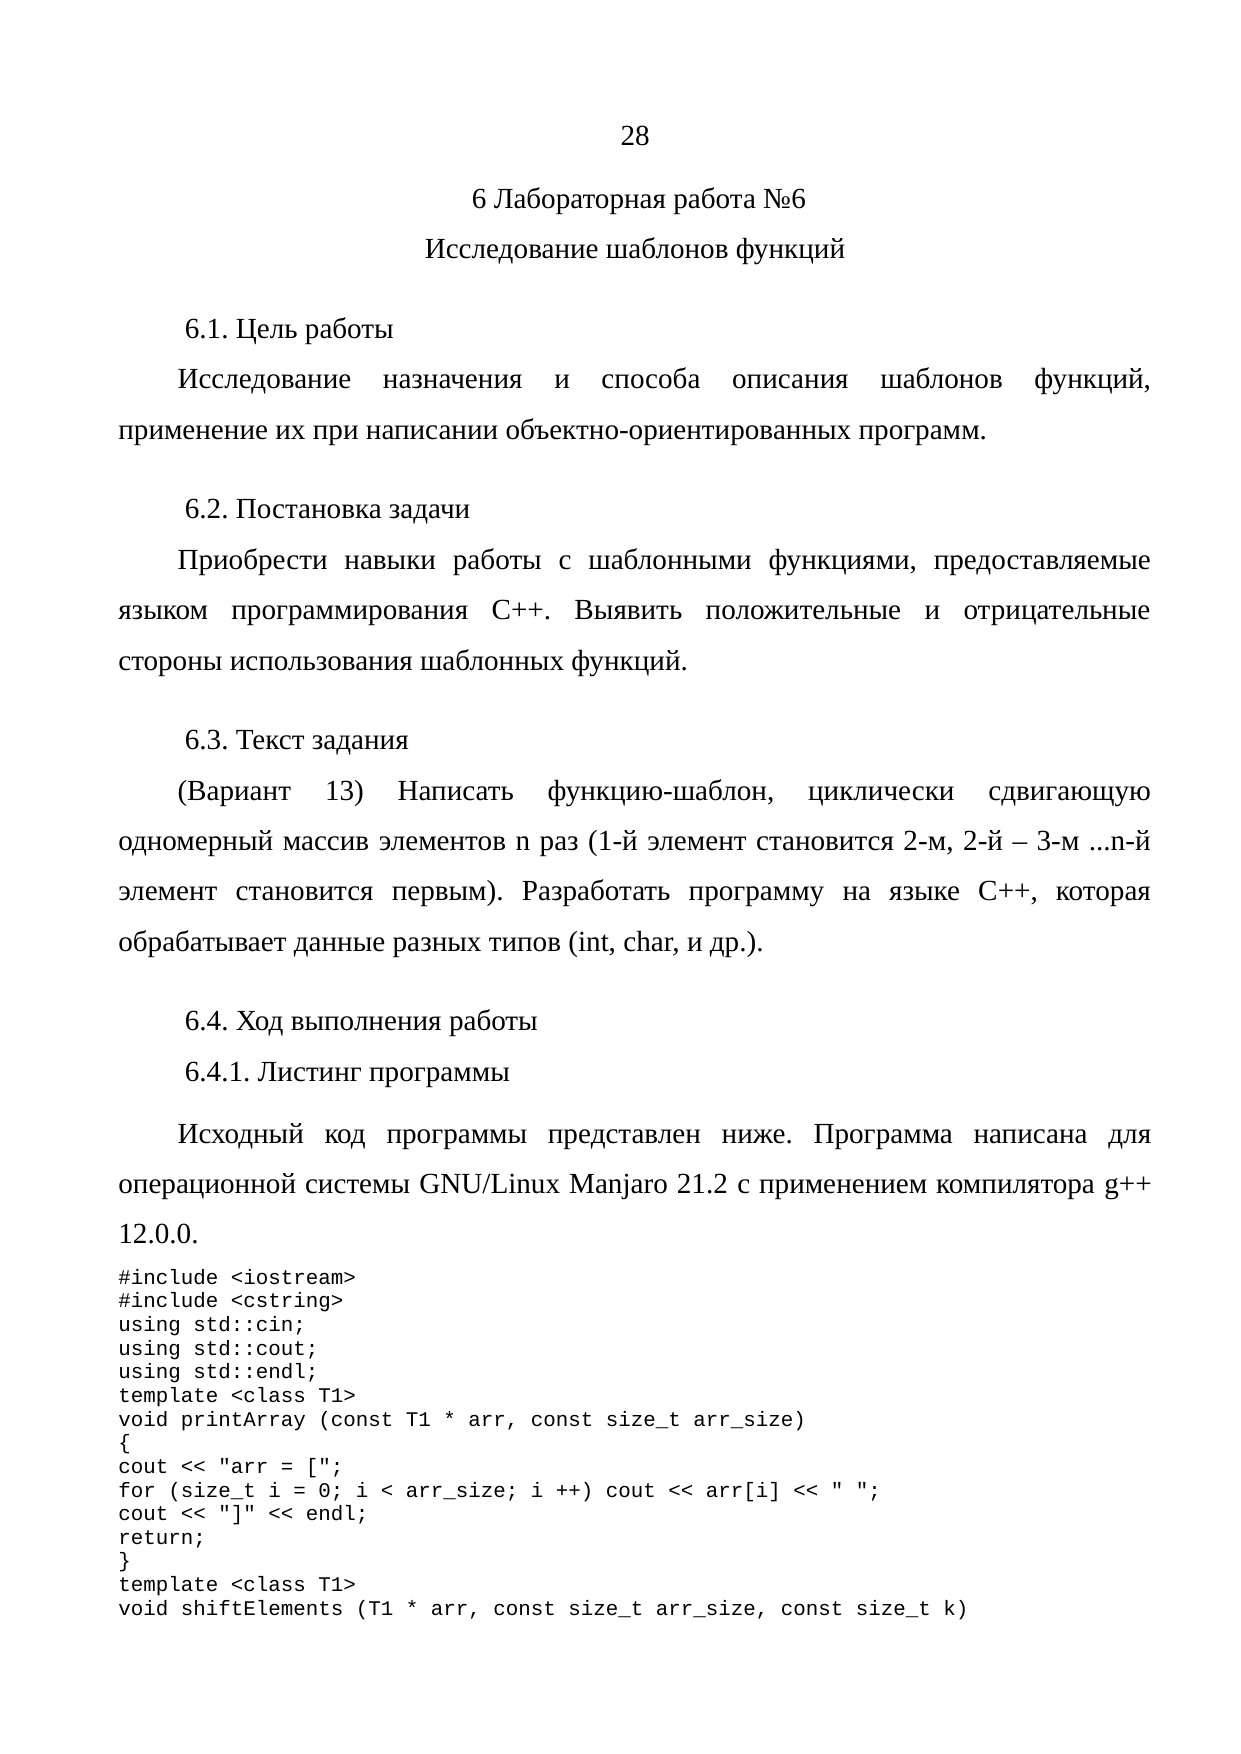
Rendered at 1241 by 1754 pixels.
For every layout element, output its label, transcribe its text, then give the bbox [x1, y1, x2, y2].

subtitle Цель работы [118, 311, 1152, 345]
subtitle Ход выполнения работы [118, 1003, 1152, 1037]
text void printArray (const T1 * arr, const size_t arr_size) [118, 1409, 1152, 1432]
text #include <cstring> [118, 1290, 1152, 1314]
text using std::cin; [118, 1314, 1152, 1338]
text (Вариант 13) Написать функцию-шаблон, циклически сдвигающую одномерный массив элементов n раз (1-й элемент становится 2-м, 2-й – 3-м ...n-й элемент становится первым). Разработать программу на языке C++, которая обрабатывает данные разных типов (int, char, и др.). [118, 773, 1152, 957]
subtitle Листинг программы [118, 1054, 1152, 1087]
title Исследование шаблонов функций [118, 231, 1152, 265]
text void shiftElements (T1 * arr, const size_t arr_size, const size_t k) [118, 1598, 1152, 1621]
text using std::endl; [118, 1361, 1152, 1385]
text using std::cout; [118, 1338, 1152, 1361]
text Исследование назначения и способа описания шаблонов функций, применение их при написании объектно-ориентированных программ. [118, 362, 1152, 445]
text return; [118, 1527, 1152, 1551]
text cout << "]" << endl; [118, 1503, 1152, 1527]
text template <class T1> [118, 1385, 1152, 1409]
text for (size_t i = 0; i < arr_size; i ++) cout << arr[i] << " "; [118, 1479, 1152, 1503]
subtitle Текст задания [118, 722, 1152, 756]
text { [118, 1432, 1152, 1456]
text Приобрести навыки работы с шаблонными функциями, предоставляемые языком программирования C++. Выявить положительные и отрицательные стороны использования шаблонных функций. [118, 542, 1152, 676]
text template <class T1> [118, 1574, 1152, 1598]
text } [118, 1551, 1152, 1574]
subtitle Лабораторная работа №6 [118, 181, 1152, 215]
text Исходный код программы представлен ниже. Программа написана для операционной системы GNU/Linux Manjaro 21.2 с применением компилятора g++ 12.0.0. [118, 1116, 1152, 1250]
text #include <iostream> [118, 1267, 1152, 1290]
subtitle Постановка задачи [118, 492, 1152, 525]
text cout << "arr = ["; [118, 1456, 1152, 1479]
